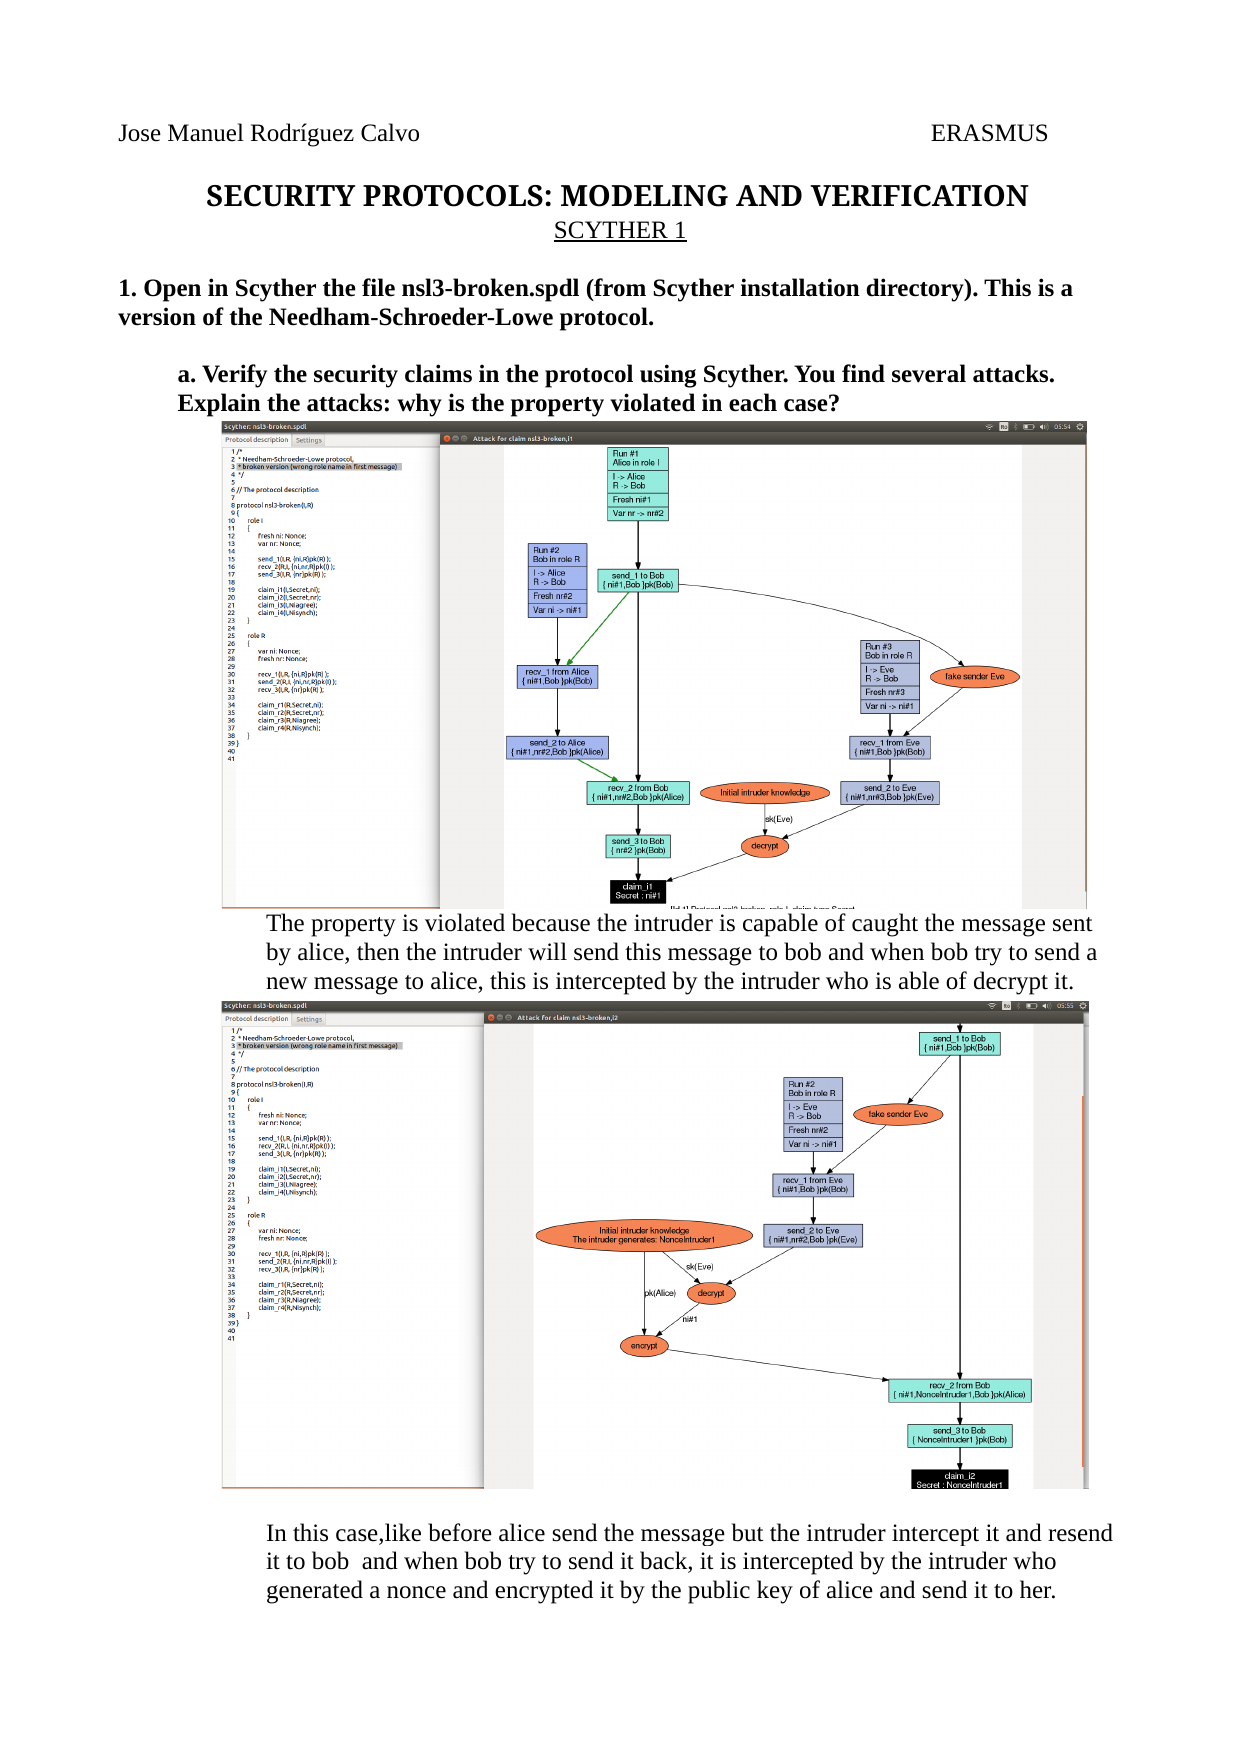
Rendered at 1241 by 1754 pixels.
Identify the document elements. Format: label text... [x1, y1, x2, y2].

text a. Verify the security claims in the protocol using Scyther. You find several attacks. [177, 359, 1122, 388]
text Explain the attacks: why is the property violated in each case? [177, 388, 1122, 417]
picture [221, 421, 1087, 909]
text version of the Needham-Schroeder-Lowe protocol. [118, 302, 1122, 330]
text In this case,like before alice send the message but the intruder intercept it and resend it to bob and when bob try to send it back, it is intercepted by the intruder who generated a nonce and encrypted it by the public key of alice and send it to her. [118, 1518, 1122, 1604]
text 1. Open in Scyther the file nsl3-broken.spdl (from Scyther installation directory). This is a [118, 273, 1122, 302]
text Jose Manuel Rodríguez Calvo ERASMUS [118, 118, 1122, 147]
text SCYTHER 1 [118, 215, 1122, 244]
text SECURITY PROTOCOLS: MODELING AND VERIFICATION [118, 176, 1122, 215]
picture [221, 1001, 1089, 1489]
text The property is violated because the intruder is capable of caught the message sent by alice, then the intruder will send this message to bob and when bob try to send a new message to alice, this is intercepted by the intruder who is able of decrypt it. [118, 417, 1122, 995]
